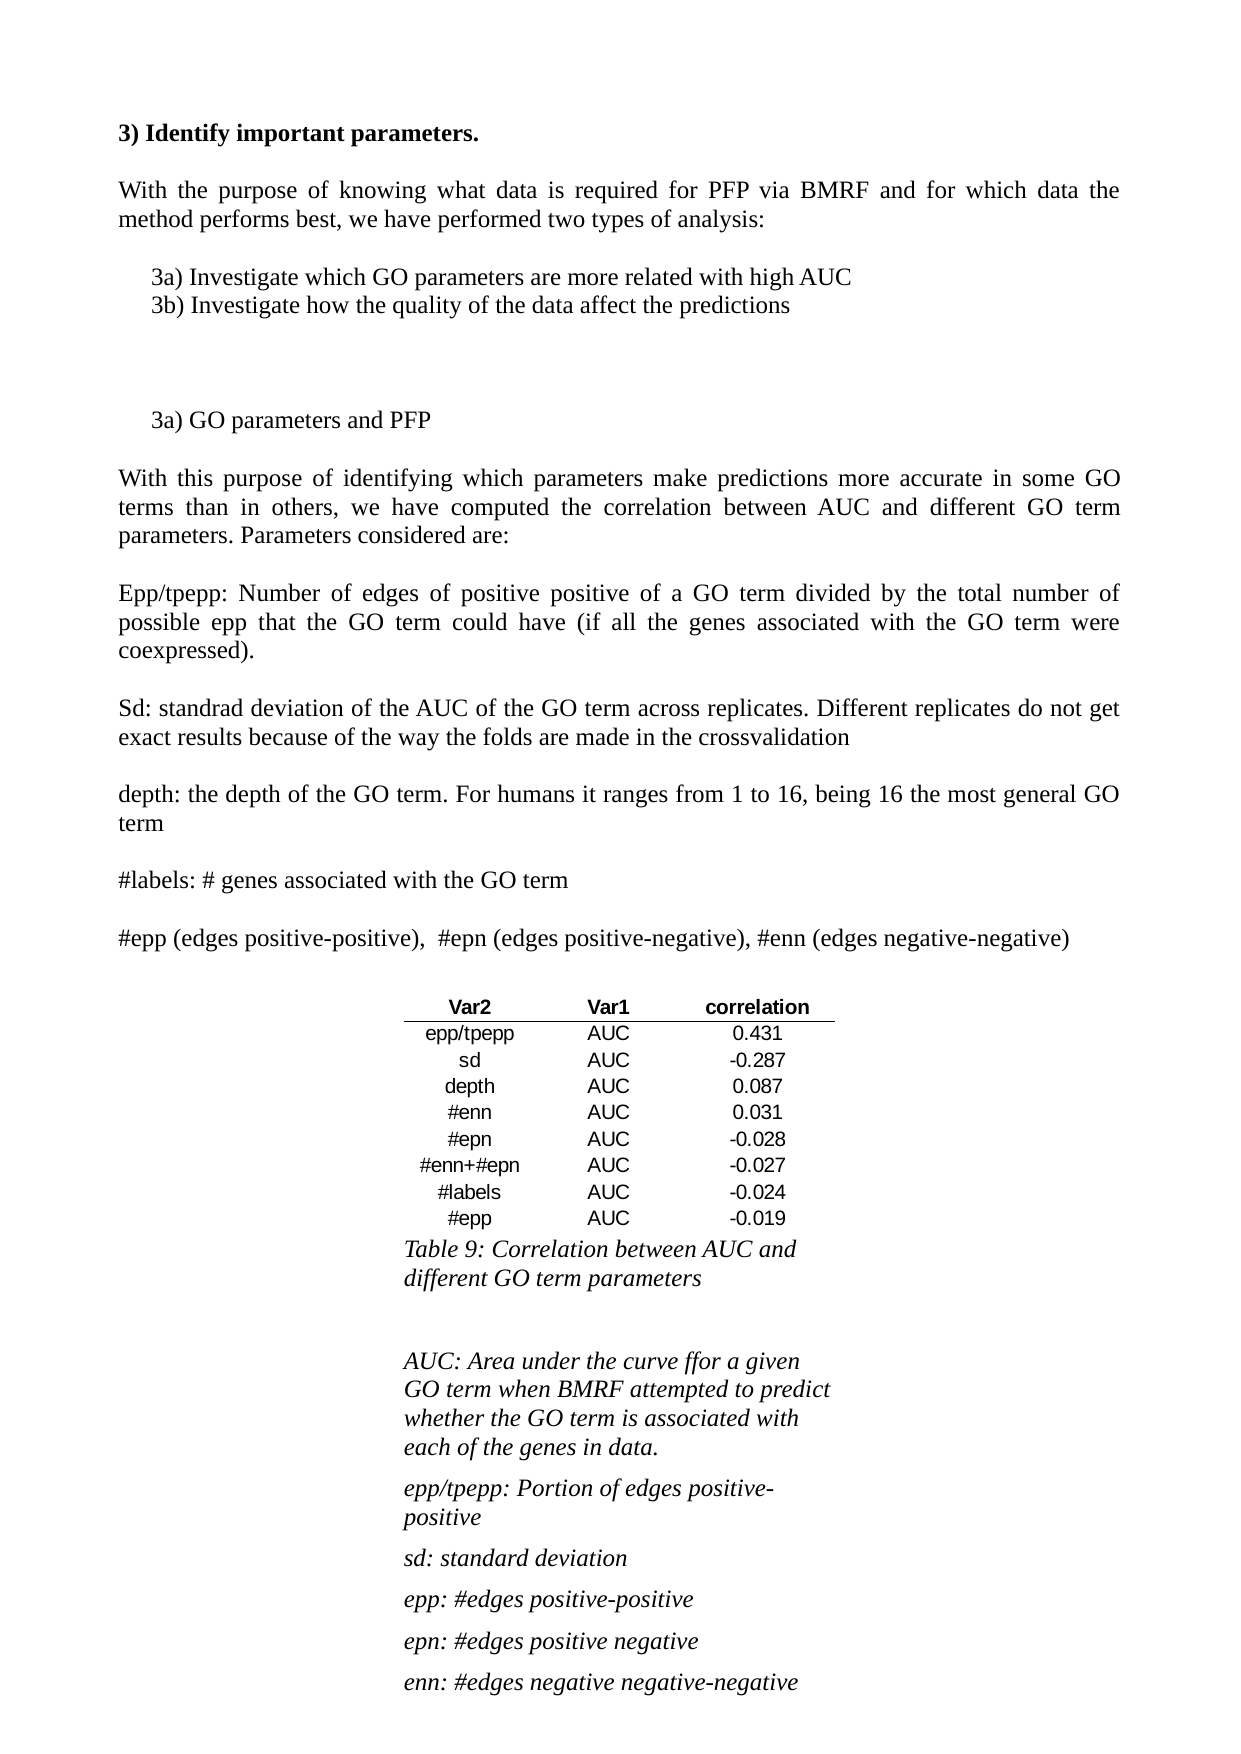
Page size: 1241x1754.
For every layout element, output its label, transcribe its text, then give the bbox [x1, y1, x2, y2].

text 3b) Investigate how the quality of the data affect the predictions [118, 291, 1122, 319]
text Table 9: Correlation between AUC and different GO term parameters [403, 994, 837, 1292]
text epp: #edges positive-positive [403, 1584, 837, 1613]
text 3a) Investigate which GO parameters are more related with high AUC [118, 262, 1122, 291]
text epp/tpepp: Portion of edges positive-positive [403, 1473, 837, 1531]
text Sd: standrad deviation of the AUC of the GO term across replicates. Different replicates do not get exact results because of the way the folds are made in the crossvalidation [118, 693, 1122, 751]
text epn: #edges positive negative [403, 1626, 837, 1654]
text enn: #edges negative negative-negative [403, 1667, 837, 1696]
text #labels: # genes associated with the GO term [118, 866, 1122, 894]
text #epp (edges positive-positive), #epn (edges positive-negative), #enn (edges negative-negative) [118, 923, 1122, 952]
text 3) Identify important parameters. [118, 118, 1122, 147]
text depth: the depth of the GO term. For humans it ranges from 1 to 16, being 16 the most general GO term [118, 779, 1122, 837]
text With this purpose of identifying which parameters make predictions more accurate in some GO terms than in others, we have computed the correlation between AUC and different GO term parameters. Parameters considered are: [118, 463, 1122, 549]
text sd: standard deviation [403, 1543, 837, 1572]
text AUC: Area under the curve ffor a given GO term when BMRF attempted to predict whether the GO term is associated with each of the genes in data. [403, 1346, 837, 1461]
text 3a) GO parameters and PFP [118, 406, 1122, 434]
text Epp/tpepp: Number of edges of positive positive of a GO term divided by the total number of possible epp that the GO term could have (if all the genes associated with the GO term were coexpressed). [118, 578, 1122, 664]
text With the purpose of knowing what data is required for PFP via BMRF and for which data the method performs best, we have performed two types of analysis: [118, 176, 1122, 233]
